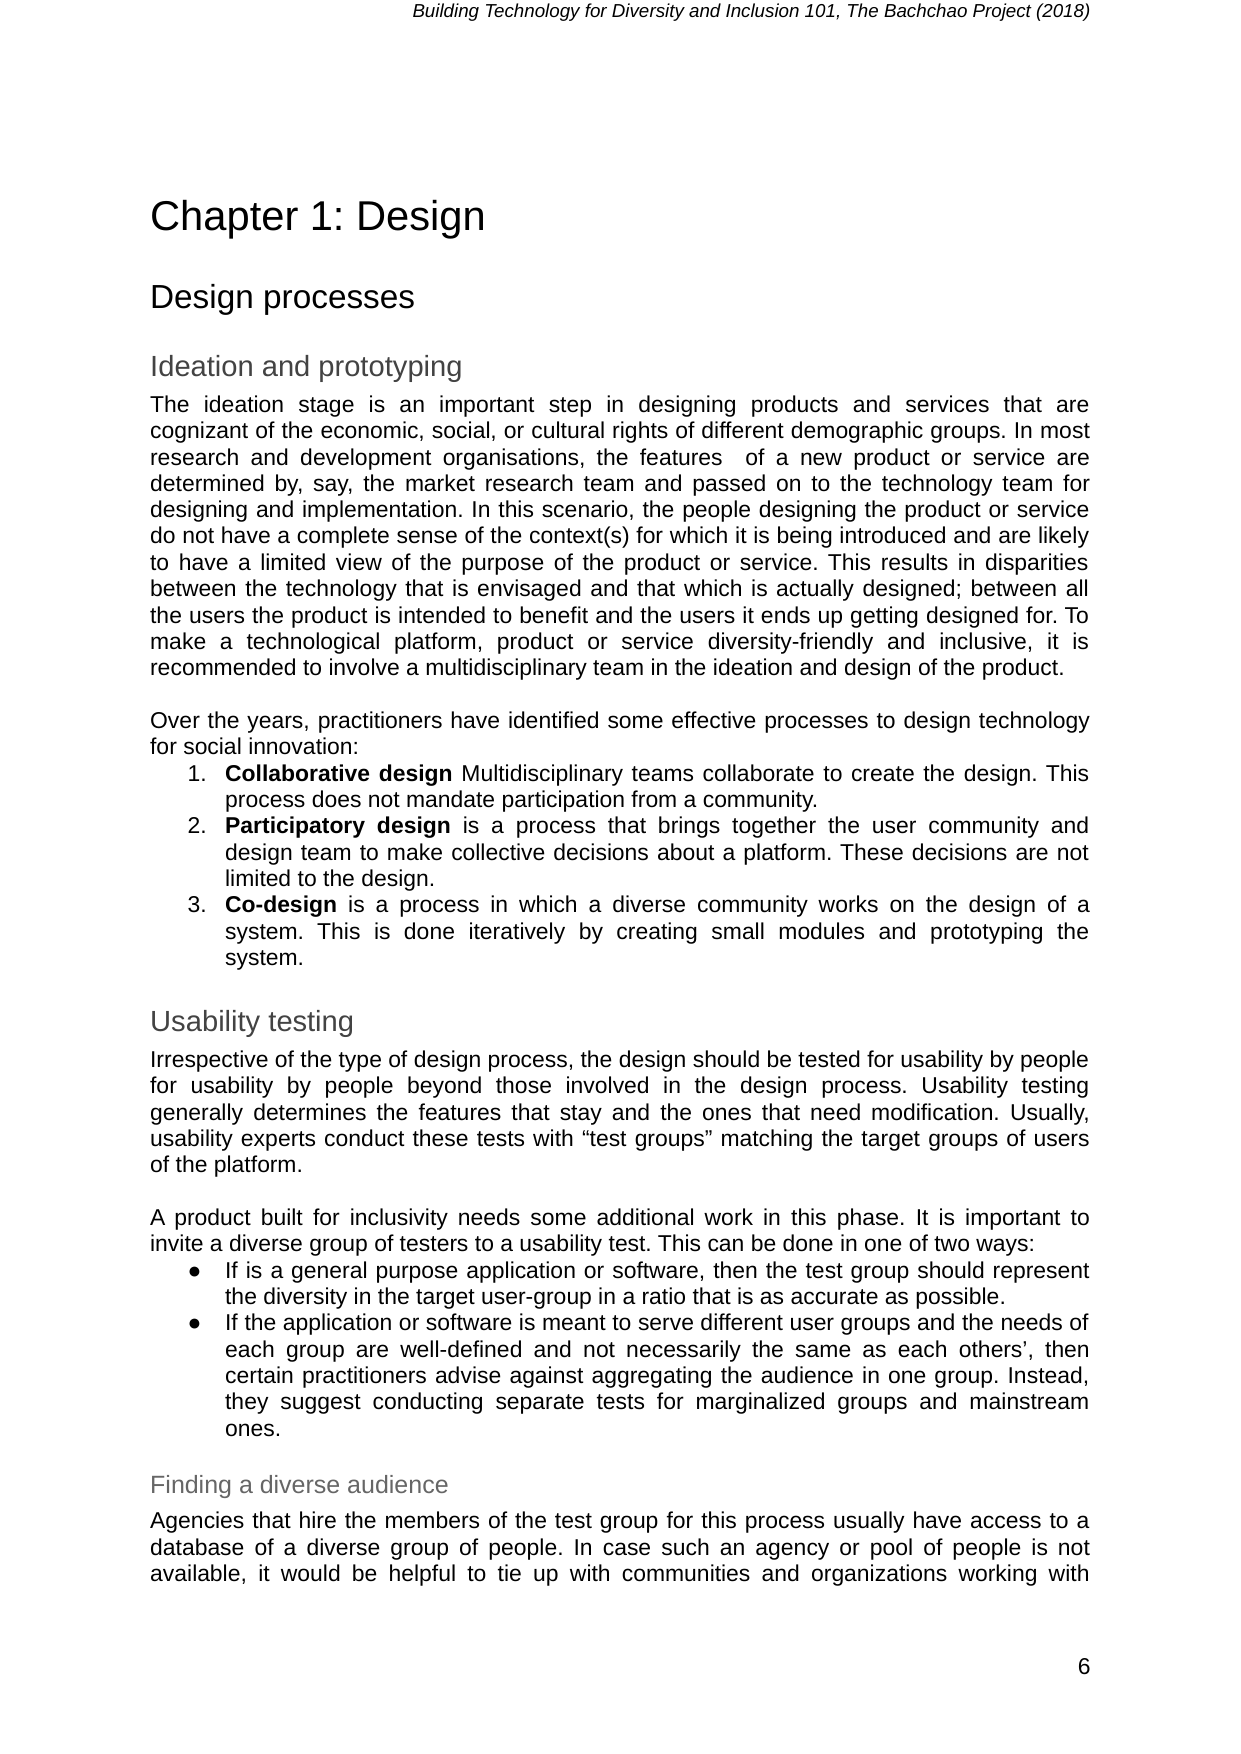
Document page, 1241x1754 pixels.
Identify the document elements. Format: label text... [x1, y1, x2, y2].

list If the application or software is meant to serve different user groups and the needs of each group are well-defined and not necessarily the same as each others’, then certain practitioners advise against aggregating the audience in one group. Instead, they suggest conducting separate tests for marginalized groups and mainstream ones. [187, 1309, 1090, 1441]
list Collaborative design Multidisciplinary teams collaborate to create the design. This process does not mandate participation from a community. [187, 760, 1090, 812]
text The ideation stage is an important step in designing products and services that are cognizant of the economic, social, or cultural rights of different demographic groups. In most research and development organisations, the features of a new product or service are determined by, say, the market research team and passed on to the technology team for designing and implementation. In this scenario, the people designing the product or service do not have a complete sense of the context(s) for which it is being introduced and are likely to have a limited view of the purpose of the product or service. This results in disparities between the technology that is envisaged and that which is actually designed; between all the users the product is intended to benefit and the users it ends up getting designed for. To make a technological platform, product or service diversity-friendly and inclusive, it is recommended to involve a multidisciplinary team in the ideation and design of the product. [150, 391, 1090, 681]
text Agencies that hire the members of the test group for this process usually have access to a database of a diverse group of people. In case such an agency or pool of people is not available, it would be helpful to tie up with communities and organizations working with [150, 1507, 1090, 1586]
subtitle Ideation and prototyping [150, 349, 1090, 382]
list If is a general purpose application or software, then the test group should represent the diversity in the target user-group in a ratio that is as accurate as possible. [187, 1257, 1090, 1309]
subtitle Chapter 1: Design [150, 192, 1090, 239]
subtitle Finding a diverse audience [150, 1470, 1090, 1499]
list Participatory design is a process that brings together the user community and design team to make collective decisions about a platform. These decisions are not limited to the design. [187, 812, 1090, 891]
text Irrespective of the type of design process, the design should be tested for usability by people for usability by people beyond those involved in the design process. Usability testing generally determines the features that stay and the ones that need modification. Usually, usability experts conduct these tests with “test groups” matching the target groups of users of the platform. [150, 1046, 1090, 1177]
subtitle Design processes [150, 277, 1090, 316]
text Over the years, practitioners have identified some effective processes to design technology for social innovation: [150, 707, 1090, 760]
subtitle Usability testing [150, 1004, 1090, 1037]
text A product built for inclusivity needs some additional work in this phase. It is important to invite a diverse group of testers to a usability test. This can be done in one of two ways: [150, 1204, 1090, 1257]
list Co-design is a process in which a diverse community works on the design of a system. This is done iteratively by creating small modules and prototyping the system. [187, 891, 1090, 971]
